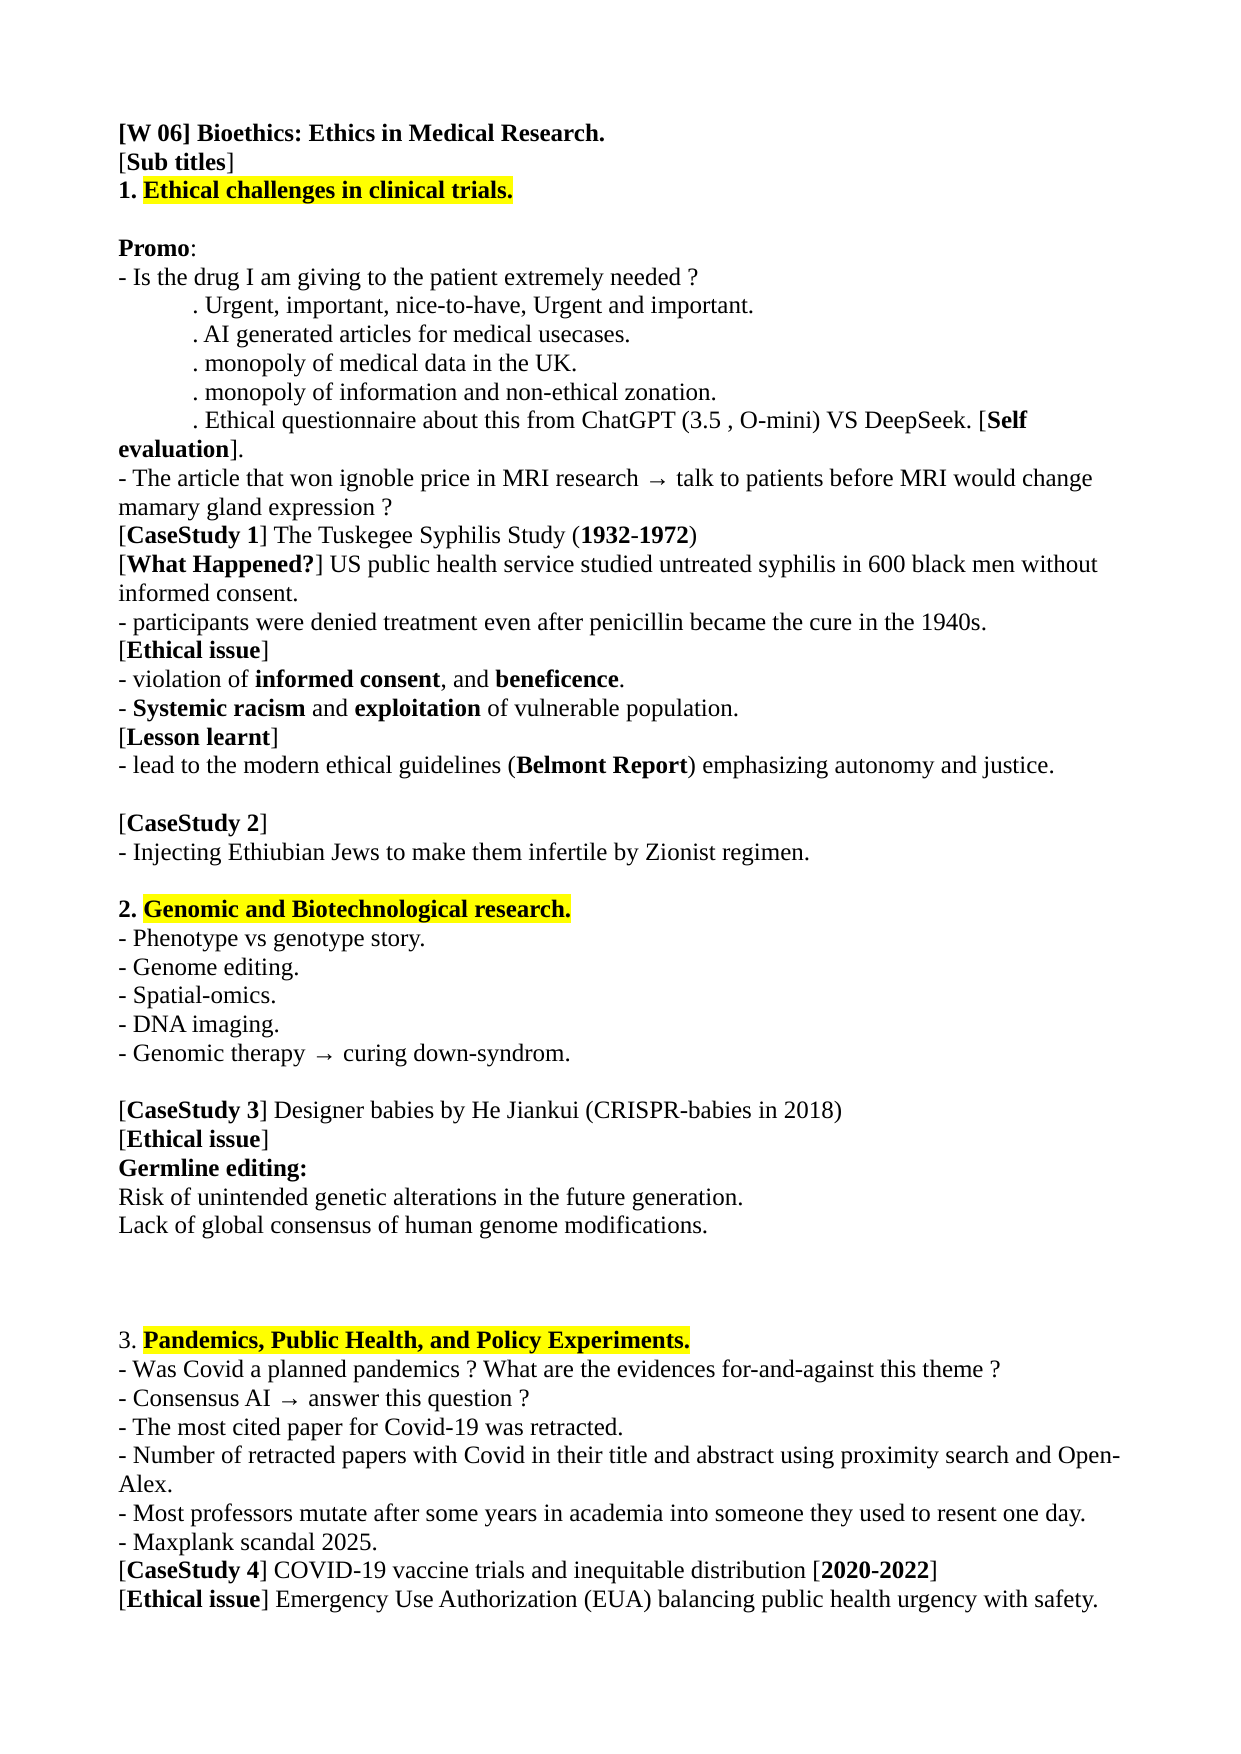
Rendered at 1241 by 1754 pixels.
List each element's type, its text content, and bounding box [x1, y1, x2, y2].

text - Most professors mutate after some years in academia into someone they used to resent one day. [118, 1498, 1122, 1527]
text - DNA imaging. [118, 1009, 1122, 1038]
text . monopoly of information and non-ethical zonation. [118, 377, 1122, 406]
text - The article that won ignoble price in MRI research → talk to patients before MRI would change mamary gland expression ? [118, 463, 1122, 521]
text 2. Genomic and Biotechnological research. [118, 894, 1122, 923]
text - Spatial-omics. [118, 981, 1122, 1009]
text - Consensus AI → answer this question ? [118, 1383, 1122, 1412]
text . monopoly of medical data in the UK. [118, 348, 1122, 377]
text 3. Pandemics, Public Health, and Policy Experiments. [118, 1326, 1122, 1354]
text [Lesson learnt] [118, 722, 1122, 751]
text [Ethical issue] [118, 636, 1122, 664]
text Risk of unintended genetic alterations in the future generation. [118, 1182, 1122, 1211]
text 1. Ethical challenges in clinical trials. [118, 176, 1122, 204]
text [Sub titles] [118, 147, 1122, 176]
text Germline editing: [118, 1153, 1122, 1182]
text [What Happened?] US public health service studied untreated syphilis in 600 black men without informed consent. [118, 549, 1122, 607]
text [CaseStudy 2] [118, 808, 1122, 837]
text - Injecting Ethiubian Jews to make them infertile by Zionist regimen. [118, 837, 1122, 866]
text - Systemic racism and exploitation of vulnerable population. [118, 693, 1122, 722]
text [Ethical issue] Emergency Use Authorization (EUA) balancing public health urgency with safety. [118, 1584, 1122, 1613]
text - Number of retracted papers with Covid in their title and abstract using proximity search and Open-Alex. [118, 1441, 1122, 1498]
text Lack of global consensus of human genome modifications. [118, 1211, 1122, 1239]
text [CaseStudy 3] Designer babies by He Jiankui (CRISPR-babies in 2018) [118, 1096, 1122, 1124]
text [W 06] Bioethics: Ethics in Medical Research. [118, 118, 1122, 147]
text - lead to the modern ethical guidelines (Belmont Report) emphasizing autonomy and justice. [118, 751, 1122, 779]
text - Is the drug I am giving to the patient extremely needed ? [118, 262, 1122, 291]
text . AI generated articles for medical usecases. [118, 319, 1122, 348]
text - Maxplank scandal 2025. [118, 1527, 1122, 1556]
text - violation of informed consent, and beneficence. [118, 664, 1122, 693]
text - Phenotype vs genotype story. [118, 923, 1122, 952]
text - Genome editing. [118, 952, 1122, 981]
text [CaseStudy 4] COVID-19 vaccine trials and inequitable distribution [2020-2022] [118, 1556, 1122, 1584]
text [Ethical issue] [118, 1124, 1122, 1153]
text . Ethical questionnaire about this from ChatGPT (3.5 , O-mini) VS DeepSeek. [Self evaluation]. [118, 406, 1122, 463]
text - participants were denied treatment even after penicillin became the cure in the 1940s. [118, 607, 1122, 636]
text [CaseStudy 1] The Tuskegee Syphilis Study (1932-1972) [118, 521, 1122, 549]
text Promo: [118, 233, 1122, 262]
text . Urgent, important, nice-to-have, Urgent and important. [118, 291, 1122, 319]
text - The most cited paper for Covid-19 was retracted. [118, 1412, 1122, 1441]
text - Was Covid a planned pandemics ? What are the evidences for-and-against this theme ? [118, 1354, 1122, 1383]
text - Genomic therapy → curing down-syndrom. [118, 1038, 1122, 1067]
